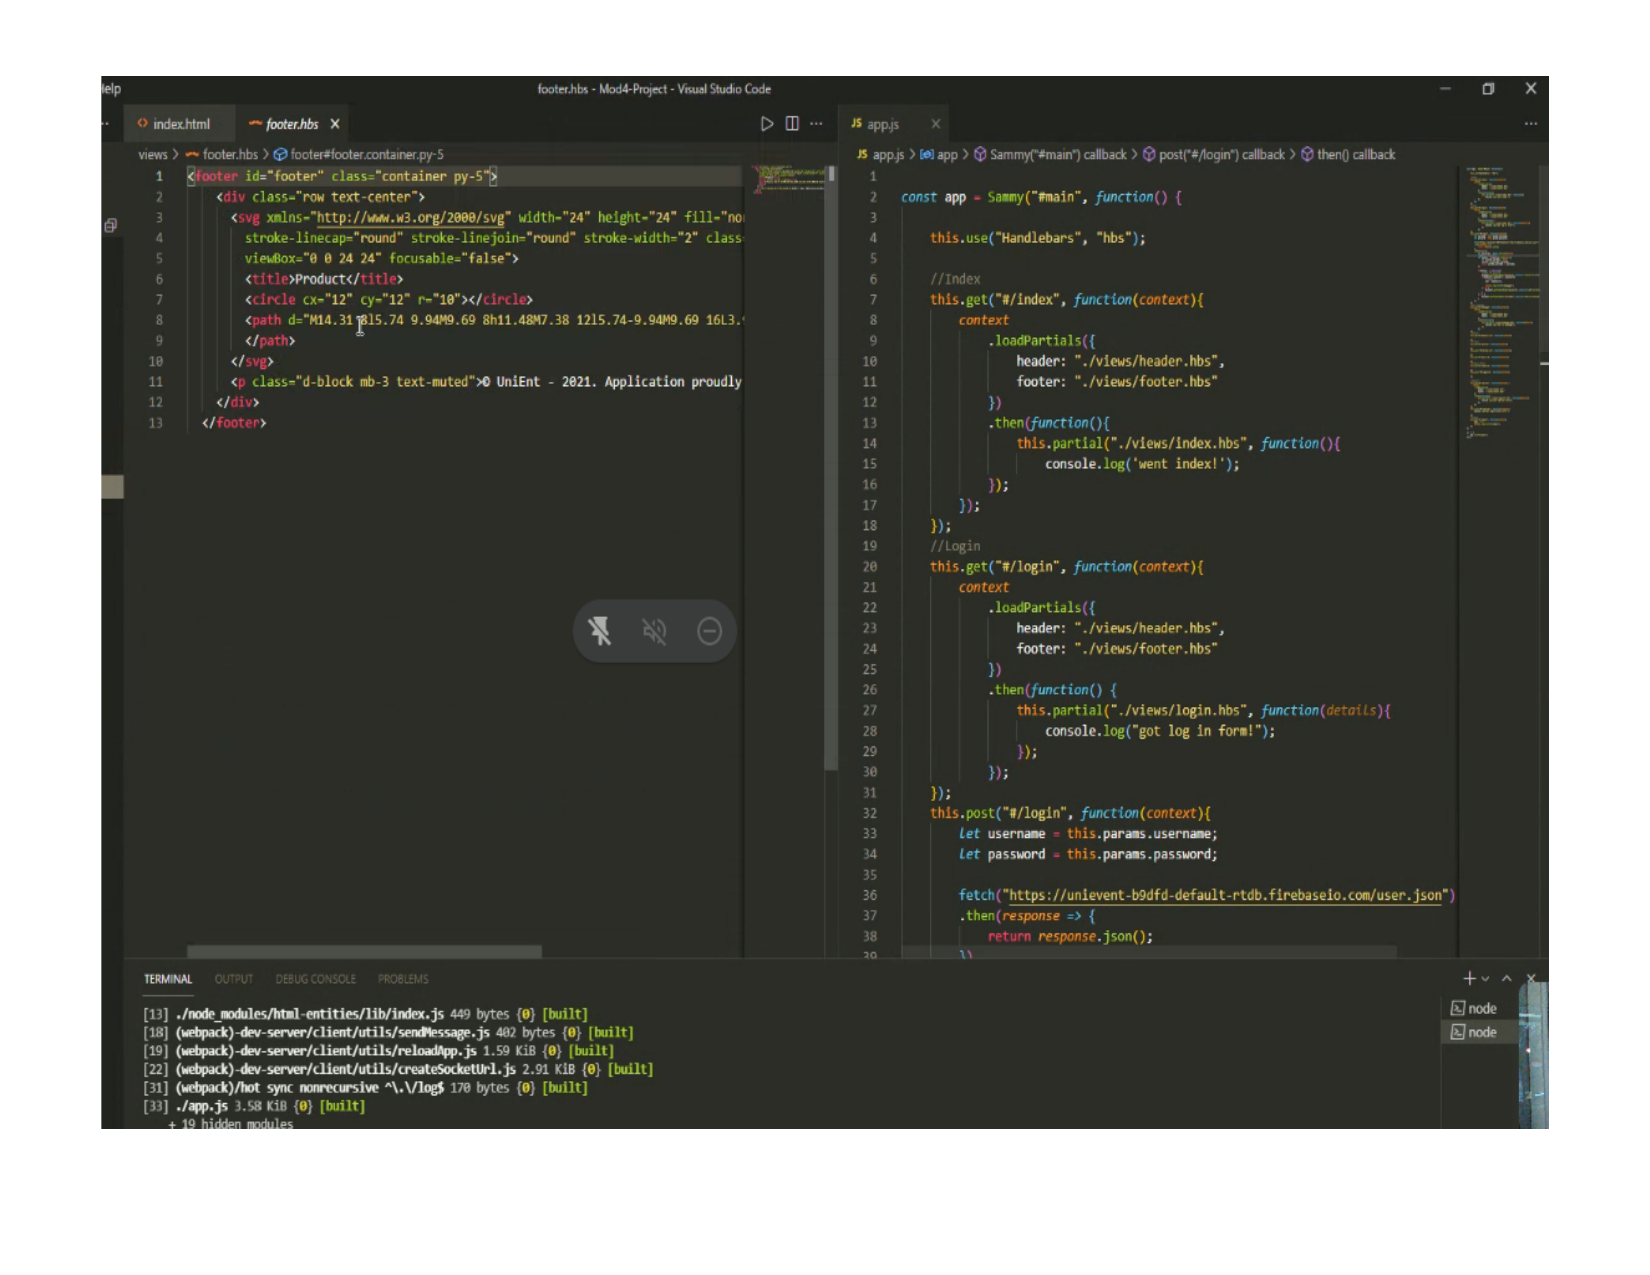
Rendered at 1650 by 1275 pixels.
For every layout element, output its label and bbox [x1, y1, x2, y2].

picture [101, 76, 1549, 1129]
